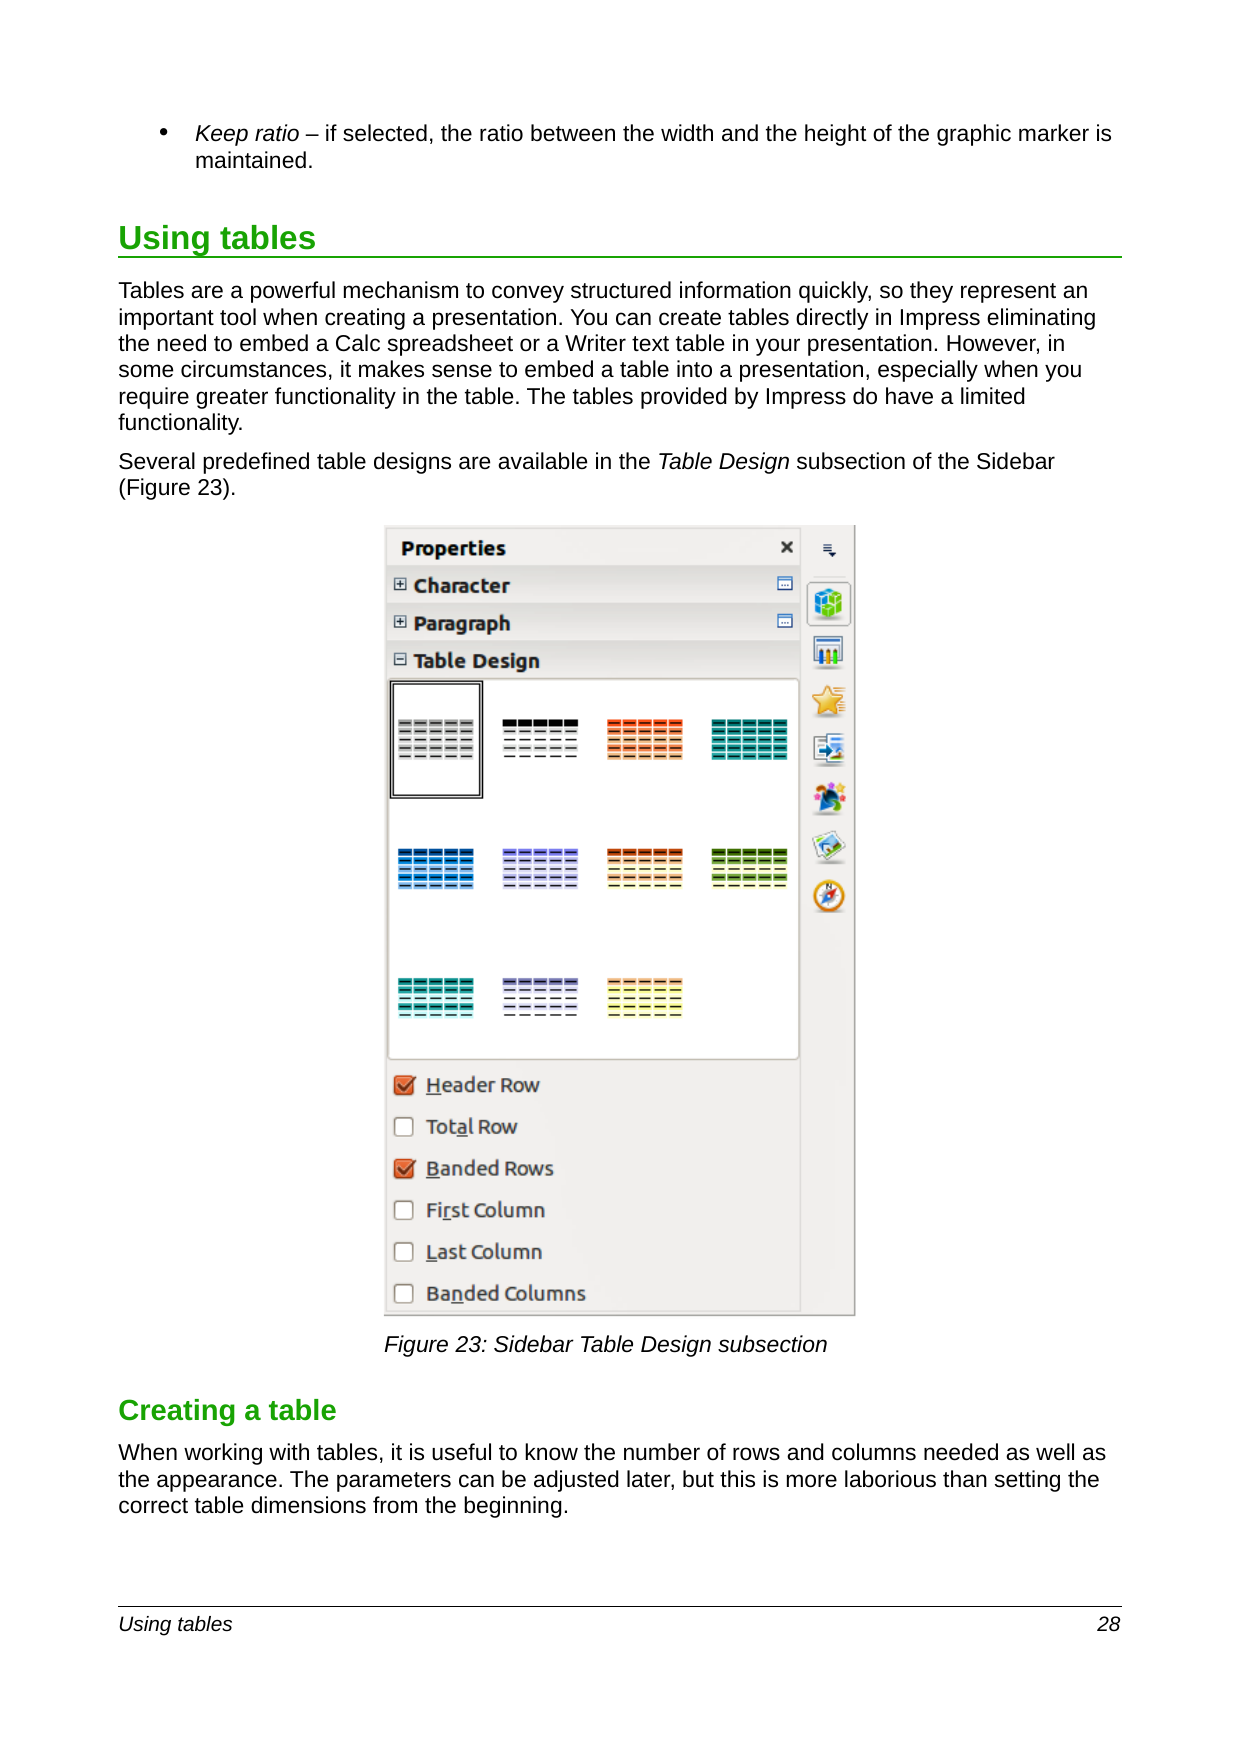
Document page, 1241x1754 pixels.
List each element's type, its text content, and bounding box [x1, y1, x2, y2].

picture [383, 525, 857, 1319]
subtitle Creating a table [118, 1393, 1122, 1427]
list Keep ratio – if selected, the ratio between the width and the height of the graphic marker is maintained. [156, 118, 1122, 174]
text When working with tables, it is useful to know the number of rows and columns needed as well as the appearance. The parameters can be adjusted later, but this is more laborious than setting the correct table dimensions from the beginning. [118, 1439, 1122, 1518]
text Several predefined table designs are available in the Table Design subsection of the Sidebar (Figure 23). [118, 448, 1122, 501]
subtitle Using tables [118, 218, 1122, 256]
text Figure 23: Sidebar Table Design subsection [384, 1331, 856, 1358]
text Tables are a powerful mechanism to convey structured information quickly, so they represent an important tool when creating a presentation. You can create tables directly in Impress eliminating the need to embed a Calc spreadsheet or a Writer text table in your presentation. However, in some circumstances, it makes sense to embed a table into a presentation, especially when you require greater functionality in the table. The tables provided by Impress do have a limited functionality. [118, 277, 1122, 435]
